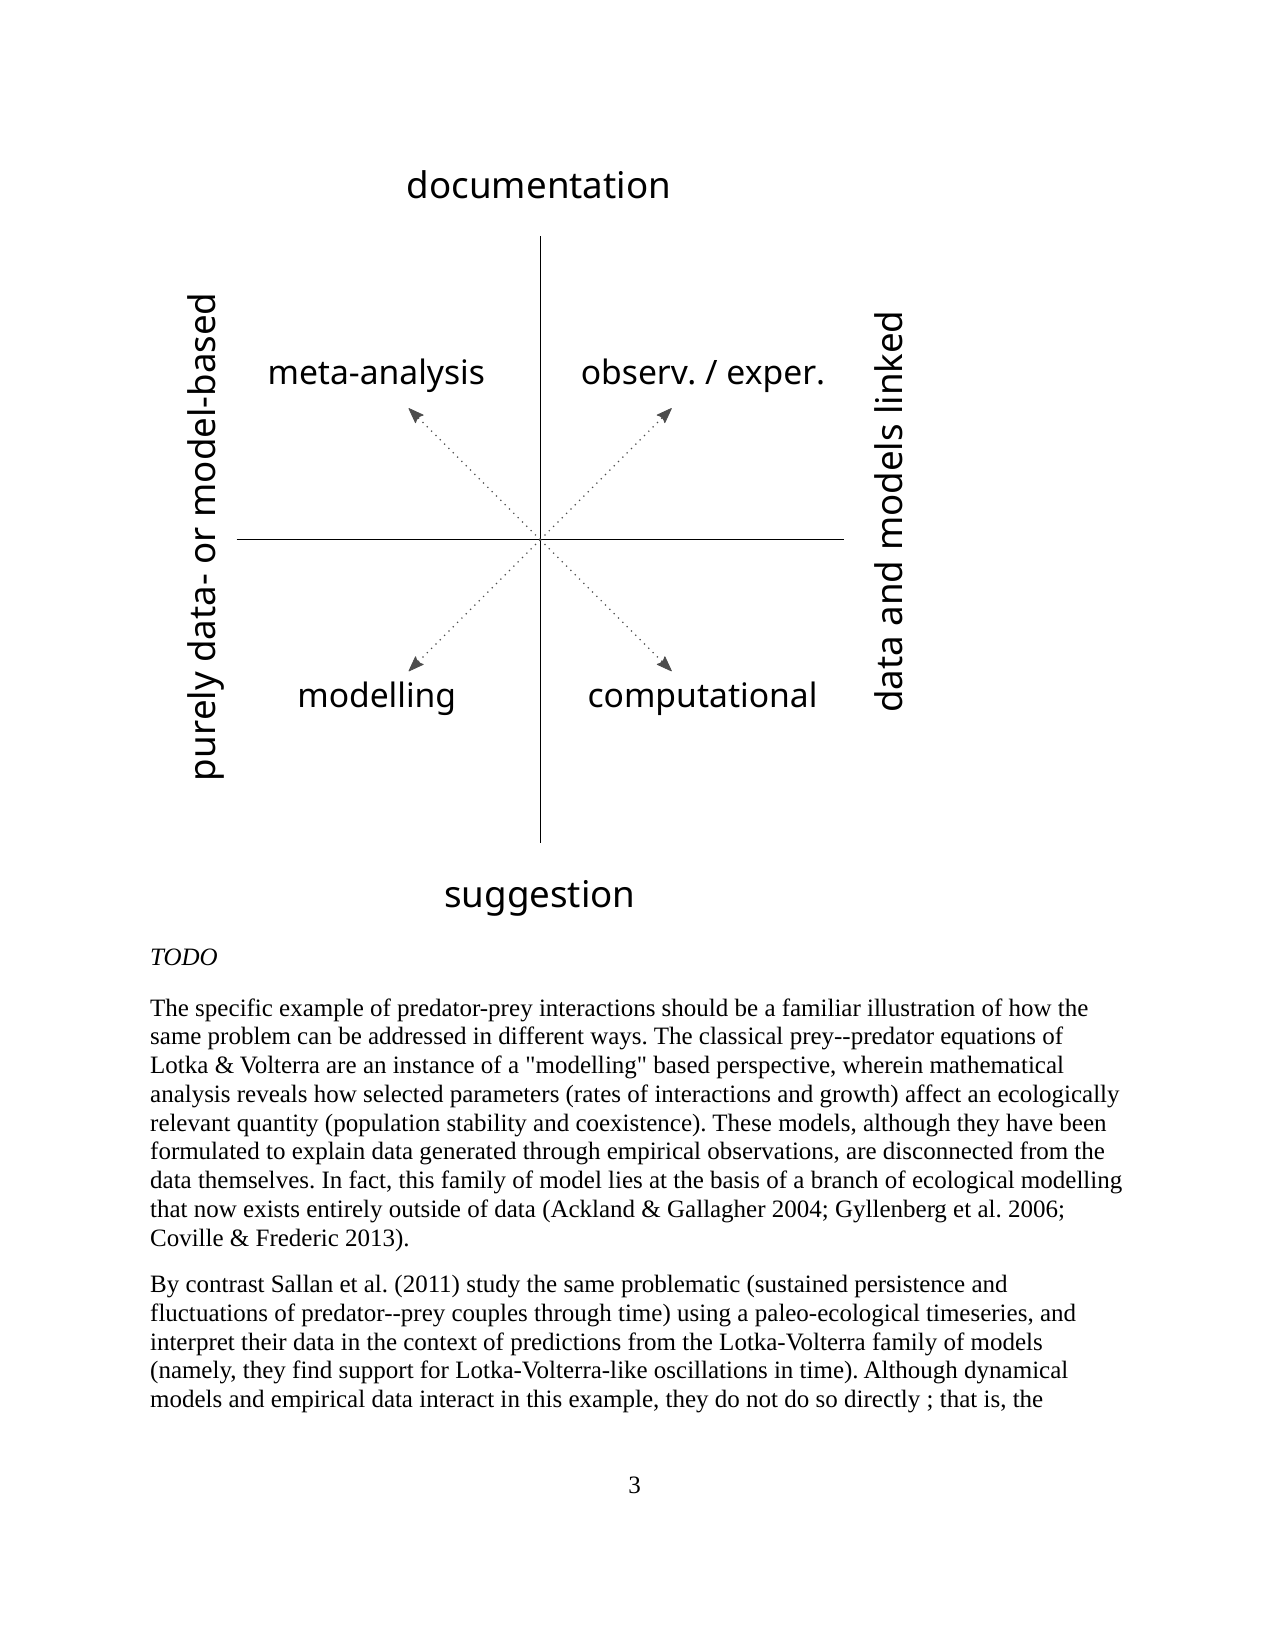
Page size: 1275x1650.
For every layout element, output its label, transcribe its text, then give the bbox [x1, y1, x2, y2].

text TODO [150, 942, 1125, 971]
text The specific example of predator-prey interactions should be a familiar illustration of how the same problem can be addressed in different ways. The classical prey--predator equations of Lotka & Volterra are an instance of a "modelling" based perspective, wherein mathematical analysis reveals how selected parameters (rates of interactions and growth) affect an ecologically relevant quantity (population stability and coexistence). These models, although they have been formulated to explain data generated through empirical observations, are disconnected from the data themselves. In fact, this family of model lies at the basis of a branch of ecological modelling that now exists entirely outside of data (Ackland & Gallagher 2004; Gyllenberg et al. 2006; Coville & Frederic 2013). [150, 993, 1125, 1251]
text By contrast Sallan et al. (2011) study the same problematic (sustained persistence and fluctuations of predator--prey couples through time) using a paleo-ecological timeseries, and interpret their data in the context of predictions from the Lotka-Volterra family of models (namely, they find support for Lotka-Volterra-like oscillations in time). Although dynamical models and empirical data interact in this example, they do not do so directly ; that is, the [150, 1269, 1125, 1413]
